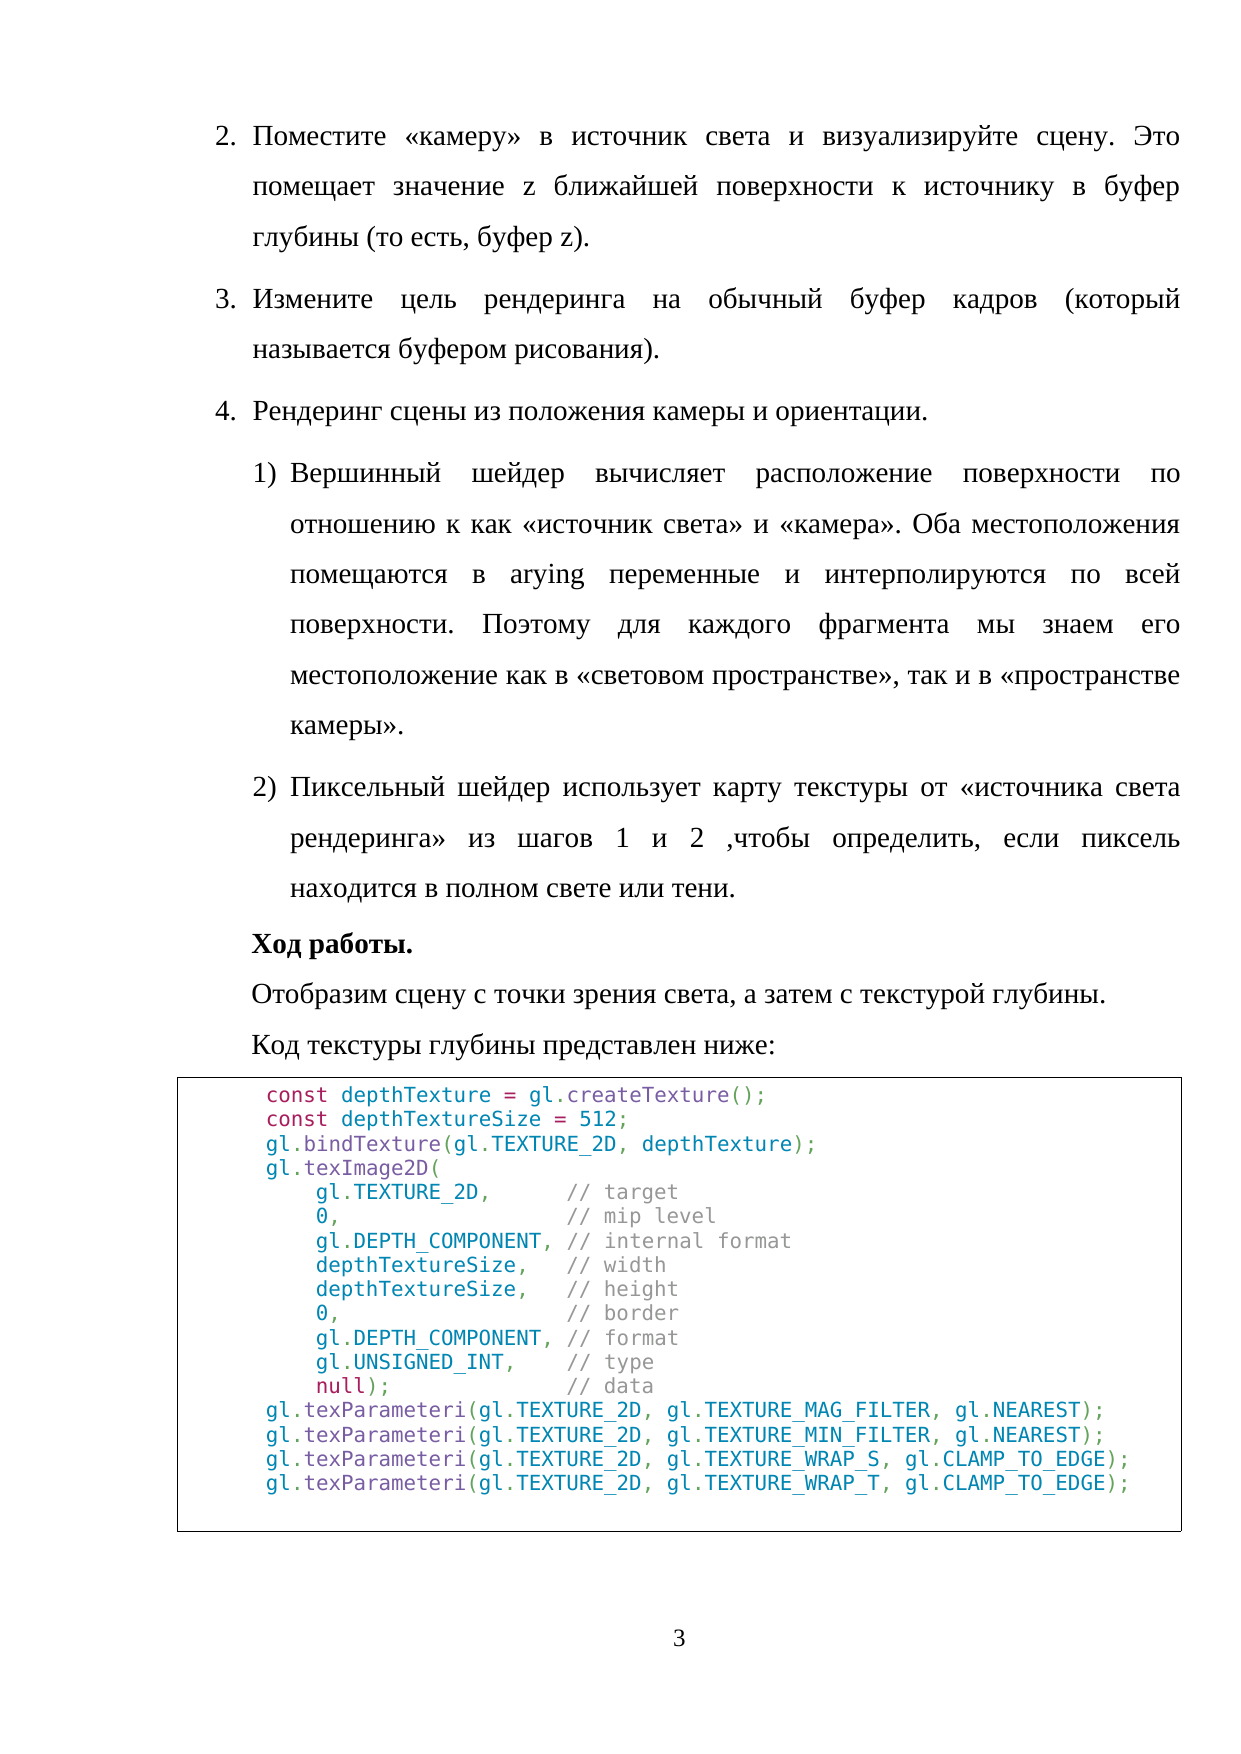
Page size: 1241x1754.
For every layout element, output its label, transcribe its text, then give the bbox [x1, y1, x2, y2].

table_header const depthTexture = gl.createTexture(); const depthTextureSize = 512; gl.bindTexture(gl.TEXTURE_2D, depthTexture); gl.texImage2D( gl.TEXTURE_2D, // target 0, // mip level gl.DEPTH_COMPONENT, // internal format depthTextureSize, // width depthTextureSize, // height 0, // border gl.DEPTH_COMPONENT, // format gl.UNSIGNED_INT, // type null); // data gl.texParameteri(gl.TEXTURE_2D, gl.TEXTURE_MAG_FILTER, gl.NEAREST); gl.texParameteri(gl.TEXTURE_2D, gl.TEXTURE_MIN_FILTER, gl.NEAREST); gl.texParameteri(gl.TEXTURE_2D, gl.TEXTURE_WRAP_S, gl.CLAMP_TO_EDGE); gl.texParameteri(gl.TEXTURE_2D, gl.TEXTURE_WRAP_T, gl.CLAMP_TO_EDGE); [178, 1078, 1181, 1531]
list Рендеринг сцены из положения камеры и ориентации. [215, 393, 1181, 427]
text Ход работы. [177, 926, 1181, 960]
list Пиксельный шейдер использует карту текстуры от «источника света рендеринга» из шагов 1 и 2 ,чтобы определить, если пиксель находится в полном свете или тени. [252, 769, 1181, 903]
list Вершинный шейдер вычисляет расположение поверхности по отношению к как «источник света» и «камера». Оба местоположения помещаются в arying переменные и интерполируются по всей поверхности. Поэтому для каждого фрагмента мы знаем его местоположение как в «световом пространстве», так и в «пространстве камеры». [252, 456, 1181, 741]
text Код текстуры глубины представлен ниже: [177, 1027, 1181, 1060]
list Поместите «камеру» в источник света и визуализируйте сцену. Это помещает значение z ближайшей поверхности к источнику в буфер глубины (то есть, буфер z). [215, 118, 1181, 252]
text Отобразим сцену с точки зрения света, а затем с текстурой глубины. [177, 977, 1181, 1010]
list Измените цель рендеринга на обычный буфер кадров (который называется буфером рисования). [215, 281, 1181, 365]
